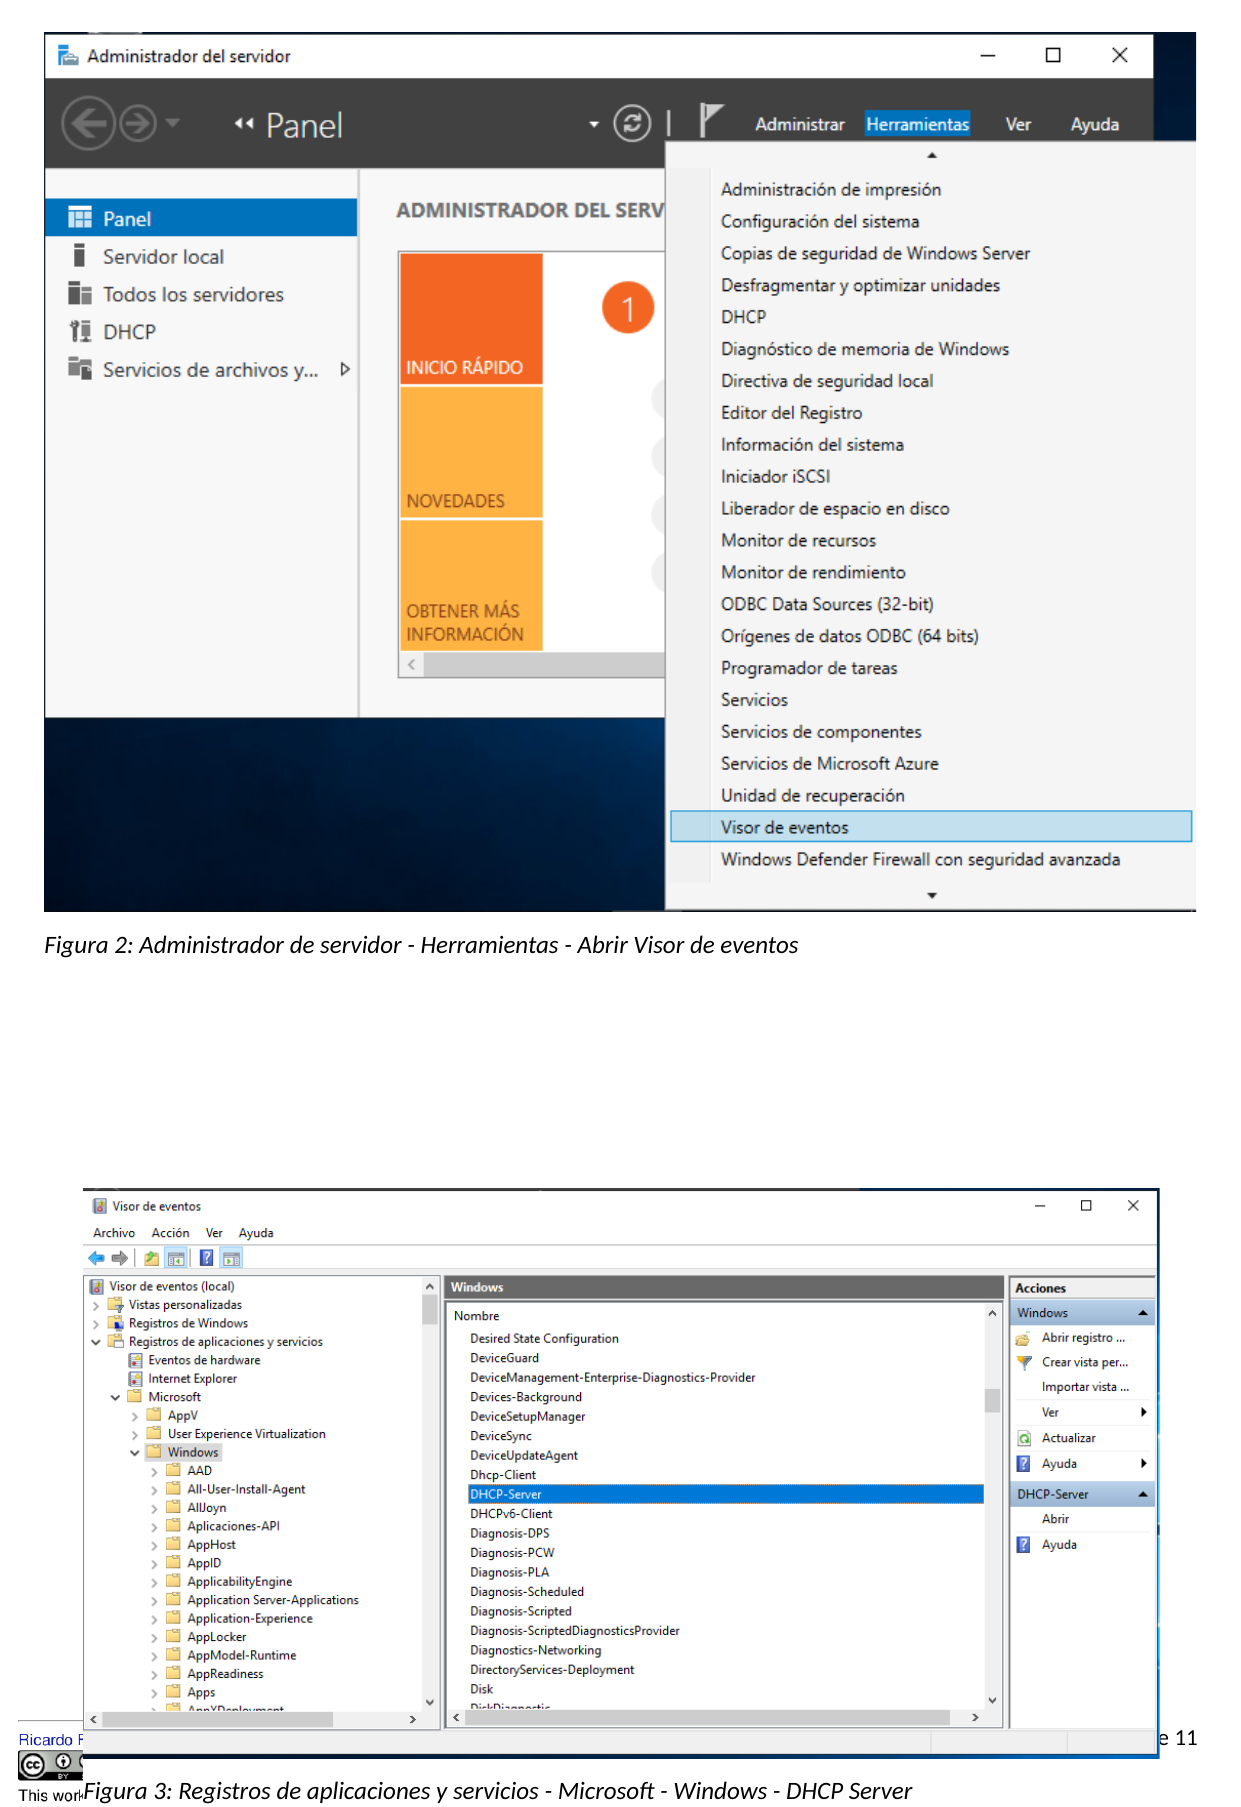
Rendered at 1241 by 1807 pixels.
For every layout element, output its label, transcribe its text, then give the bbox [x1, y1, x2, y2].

picture [8, 1188, 1160, 1806]
picture [44, 32, 1197, 912]
text Figura 3: Registros de aplicaciones y servicios - Microsoft - Windows - DHCP Server [83, 1759, 1160, 1806]
text Figura 2: Administrador de servidor - Herramientas - Abrir Visor de eventos [44, 912, 1196, 959]
